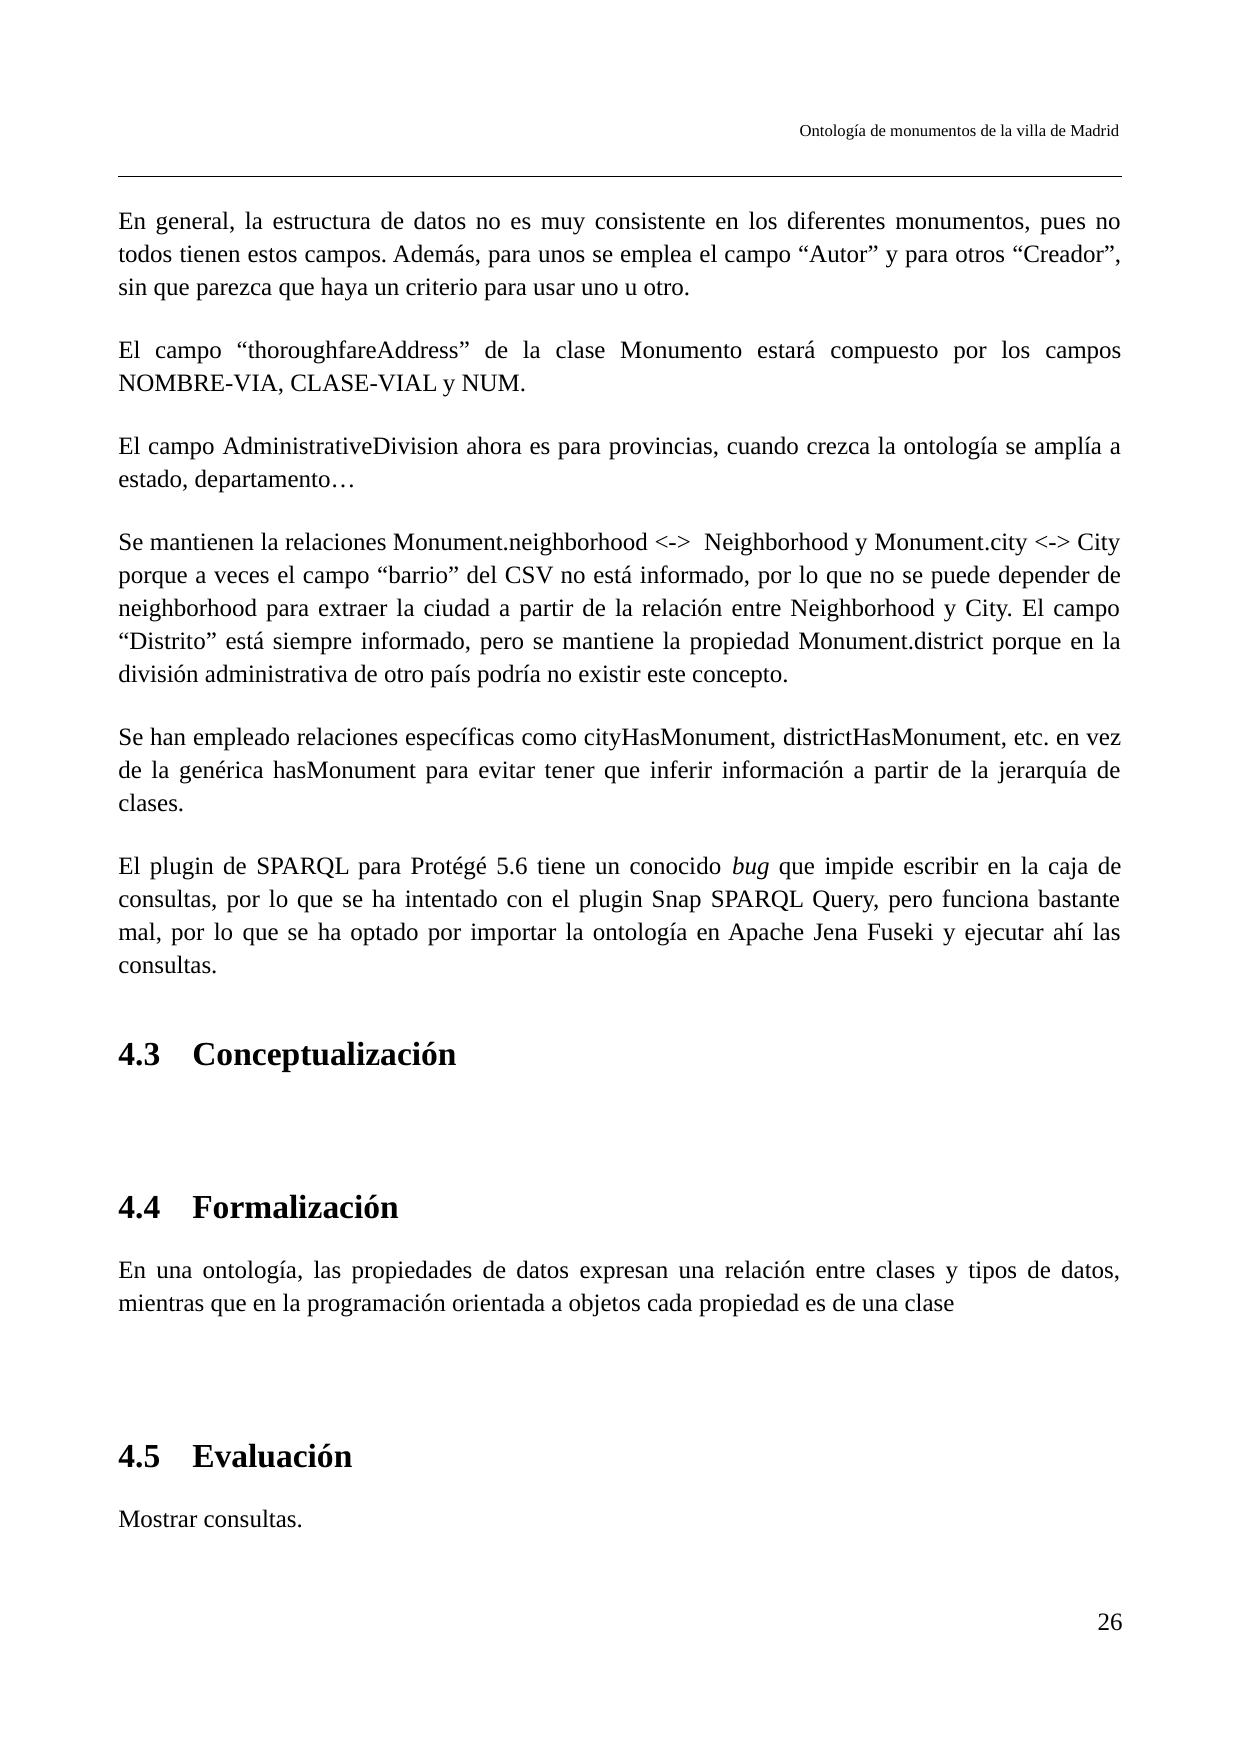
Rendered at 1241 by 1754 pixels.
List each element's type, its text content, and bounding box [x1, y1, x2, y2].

subtitle Evaluación [118, 1436, 1122, 1474]
text El plugin de SPARQL para Protégé 5.6 tiene un conocido bug que impide escribir en la caja de consultas, por lo que se ha intentado con el plugin Snap SPARQL Query, pero funciona bastante mal, por lo que se ha optado por importar la ontología en Apache Jena Fuseki y ejecutar ahí las consultas. [118, 851, 1122, 979]
text En general, la estructura de datos no es muy consistente en los diferentes monumentos, pues no todos tienen estos campos. Además, para unos se emplea el campo “Autor” y para otros “Creador”, sin que parezca que haya un criterio para usar uno u otro. [118, 206, 1122, 301]
subtitle Conceptualización [118, 1034, 1122, 1073]
text Se mantienen la relaciones Monument.neighborhood <-> Neighborhood y Monument.city <-> City porque a veces el campo “barrio” del CSV no está informado, por lo que no se puede depender de neighborhood para extraer la ciudad a partir de la relación entre Neighborhood y City. El campo “Distrito” está siempre informado, pero se mantiene la propiedad Monument.district porque en la división administrativa de otro país podría no existir este concepto. [118, 527, 1122, 688]
text El campo AdministrativeDivision ahora es para provincias, cuando crezca la ontología se amplía a estado, departamento… [118, 431, 1122, 493]
text El campo “thoroughfareAddress” de la clase Monumento estará compuesto por los campos NOMBRE-VIA, CLASE-VIAL y NUM. [118, 335, 1122, 397]
text En una ontología, las propiedades de datos expresan una relación entre clases y tipos de datos, mientras que en la programación orientada a objetos cada propiedad es de una clase [118, 1256, 1122, 1317]
subtitle Formalización [118, 1187, 1122, 1226]
text Se han empleado relaciones específicas como cityHasMonument, districtHasMonument, etc. en vez de la genérica hasMonument para evitar tener que inferir información a partir de la jerarquía de clases. [118, 722, 1122, 817]
text Mostrar consultas. [118, 1504, 1122, 1533]
